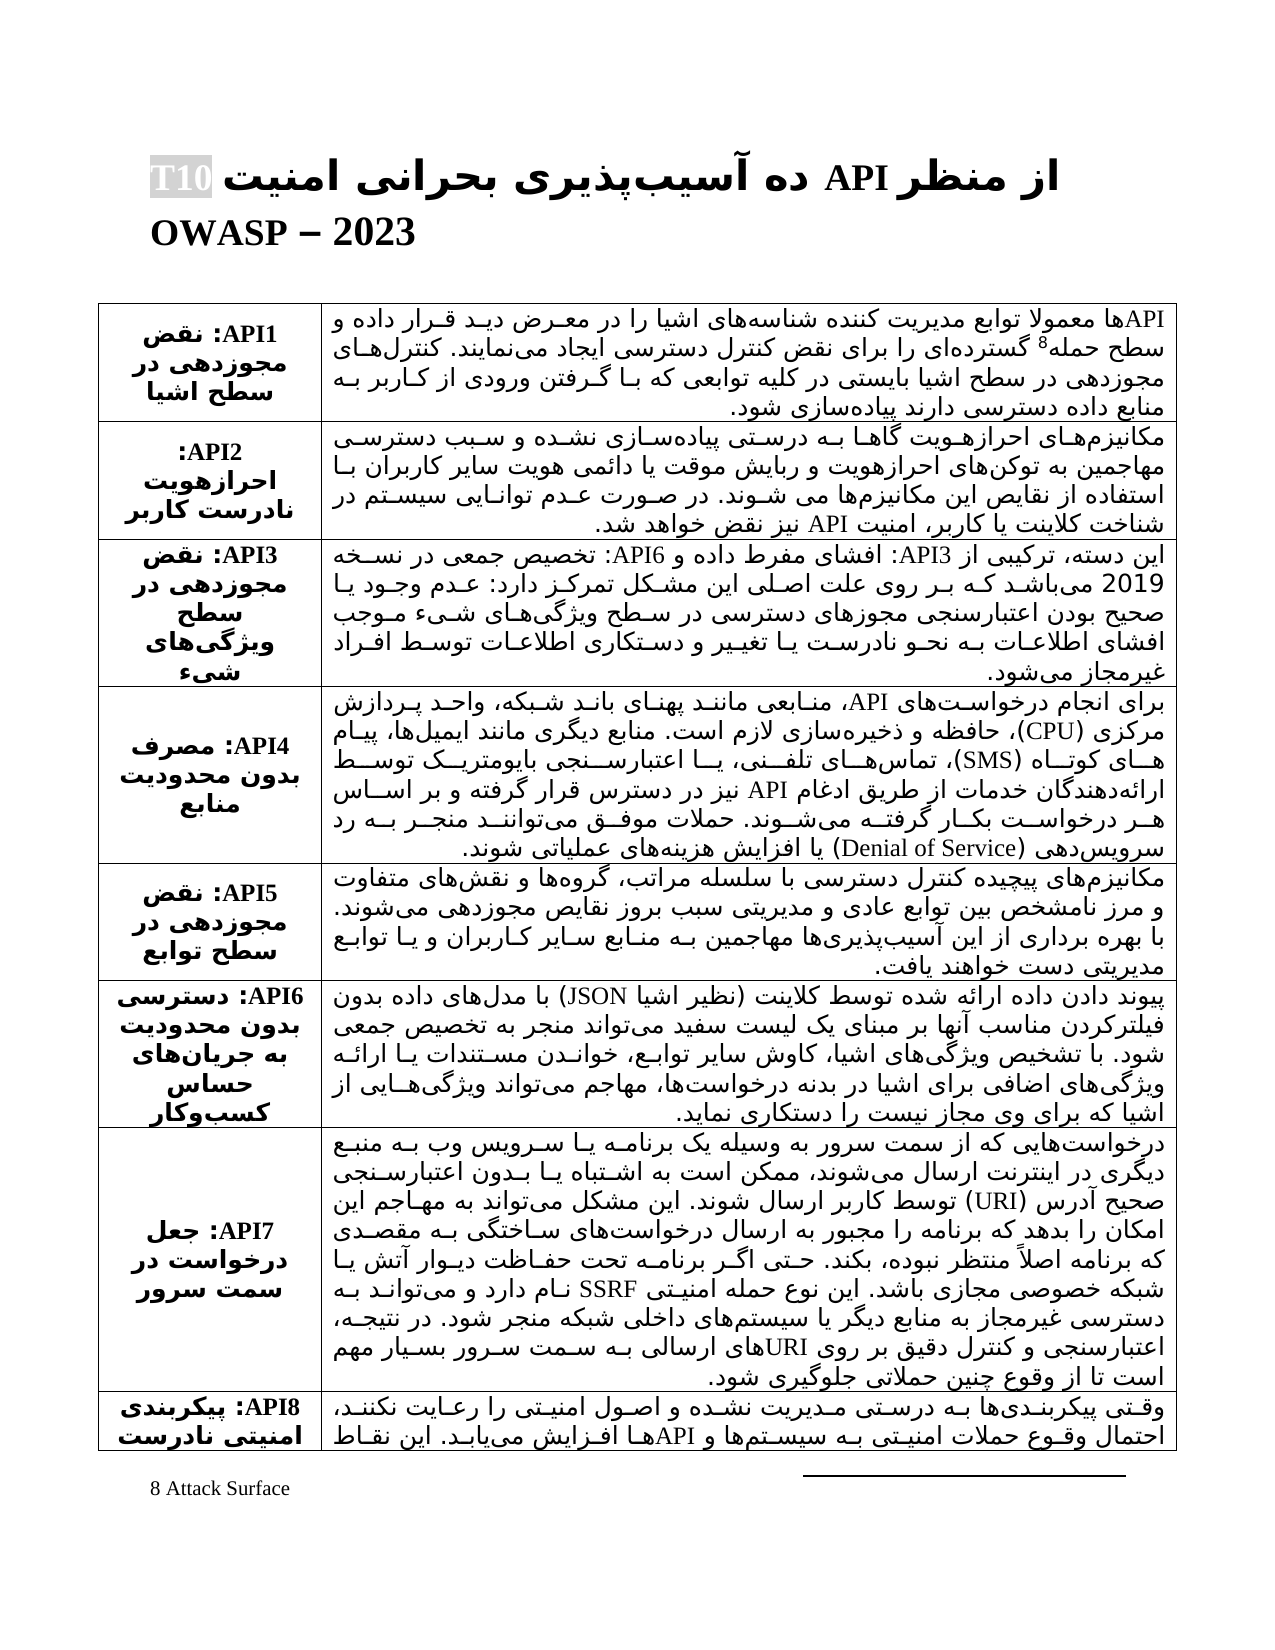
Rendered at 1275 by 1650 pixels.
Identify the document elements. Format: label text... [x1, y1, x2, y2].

table_cell API2: احرازهویت نادرست کاربر [99, 422, 321, 539]
table_cell API4: مصرف بدون محدودیت منابع [99, 687, 321, 862]
table_cell API8: پیکربندی امنیتی نادرست [99, 1392, 321, 1450]
table_cell این دسته‌، ترکیبی از API3: افشای مفرط داده و API6: تخصیص جمعی در نسخه 2019 می‌باشد که بر روی علت اصلی این مشکل تمرکز دارد: عدم وجود یا صحیح بودن اعتبارسنجی مجوزهای دسترسی در سطح ویژگی‌های شیء موجب افشای اطلاعات به نحو نادرست یا تغییر و دستکاری اطلاعات توسط افراد غیرمجاز می‌شود. [322, 540, 1176, 686]
subtitle T10 ده ‌‌‌آسیب‌پذیری بحرانی امنیت API از منظر OWASP – 2023 [150, 150, 1125, 258]
table_cell پیوند دادن داده ارائه شده توسط کلاینت (نظیر اشیا JSON) با مدل‌‌های داده بدون فیلترکردن مناسب آنها بر مبنای یک لیست سفید می‌تواند منجر به تخصیص جمعی شود. با تشخیص ویژگی‌‌های اشیا، کاوش سایر توابع، خواندن مستندات یا ارائه ویژگی‌‌های اضافی برای اشیا در بدنه درخواست‌‌ها، مهاجم می‌تواند ویژگی‌‌هایی از اشیا که برای وی مجاز نیست را دستکاری نماید. [322, 981, 1176, 1127]
table_cell مکانیزم‌های احرازهویت گاها به درستی پیاده‌سازی نشده و سبب دسترسی مهاجمین به توکن‌های احرازهویت و ربایش موقت یا دائمی هویت سایر کاربران با استفاده از نقایص این مکانیزم‌ها می شوند. در صورت عدم توانایی سیستم در شناخت کلاینت یا کاربر، امنیت API نیز نقض خواهد شد. [322, 422, 1176, 539]
table_cell درخواست‌هایی که از سمت سرور به وسیله یک برنامه یا سرویس وب به منبع دیگری در اینترنت ارسال می‌شوند، ممکن است به اشتباه یا بدون اعتبارسنجی صحیح آدرس (URI) توسط کاربر ارسال شوند. این مشکل می‌تواند به مهاجم این امکان را بدهد که برنامه را مجبور به ارسال درخواست‌های ساختگی به مقصدی که برنامه اصلاً منتظر نبوده، بکند. حتی اگر برنامه تحت حفاظت دیوار آتش یا شبکه خصوصی مجازی باشد. این نوع حمله امنیتی SSRF نام دارد و می‌تواند به دسترسی غیرمجاز به منابع دیگر یا سیستم‌های داخلی شبکه منجر شود. در نتیجه، اعتبارسنجی و کنترل دقیق بر روی URI‌های ارسالی به سمت سرور بسیار مهم است تا از وقوع چنین حملاتی جلوگیری شود. [322, 1128, 1176, 1391]
table_cell وقتی پیکربندی‌ها به درستی مدیریت نشده و اصول امنیتی را رعایت نکنند، احتمال وقوع حملات امنیتی به سیستم‌ها و API‌ها افزایش می‌یابد. این نقاط ضعف در پیکربندی می‌توانند به حملاتی مانند حملات به امنیت شبکه (Network Security Attacks)، حملات نفوذ به سیستم (System Intrusion)، حملات SSRF که در قسمت قبل بحث شد، یا حملات دیگر امنیتی منجر شوند. به همین دلیل اهمیت حفاظت از پیکربندی‌های مرتبط با API‌ها و سیستم‌های مرتبط با آنها از نظر امنیتی بسیار بالاست و مهم است که توسعه‌دهندگان و مهندسان DevOps به این جنبه‌ها توجه ویژه‌ای داشته باشند. [322, 1392, 1176, 1450]
table_cell برای انجام درخواست‌های API، منابعی مانند پهنای باند شبکه، واحد پردازش مرکزی (CPU)، حافظه و ذخیره‌سازی لازم است. منابع دیگری مانند ایمیل‌ها، پیام‌ های کوتاه‌ (SMS)، تماس‌های تلفنی، یا اعتبارسنجی بایومتریک توسط ارائه‌دهندگان خدمات از طریق ادغام API نیز در دسترس قرار گرفته و بر اساس هر درخواست بکار گرفته می‌شوند. حملات موفق می‌توانند منجر به رد سرویس‌دهی (Denial of Service) یا افزایش هزینه‌های عملیاتی شوند. [322, 687, 1176, 862]
table_cell مکانیزم‌‌های پیچیده کنترل دسترسی با سلسله مراتب، گروه‌‌ها و نقش‌‌های متفاوت و مرز نامشخص بین توابع عادی و مدیریتی سبب بروز نقایص مجوزدهی می‌شوند. با بهره برداری از این آسیب‌پذیری‌‌ها مهاجمین به منابع سایر کاربران و یا توابع مدیریتی دست خواهند یافت. [322, 864, 1176, 980]
table_cell API7: جعل درخواست در سمت سرور [99, 1128, 321, 1391]
table_header API1: نقض مجوزدهی در سطح اشیا [99, 304, 321, 421]
table_header APIها معمولا توابع مدیریت کننده شناسه‌های اشیا را در معرض دید قرار داده و سطح حمله گسترده‌ای را برای نقض کنترل دسترسی ایجاد می‌نمایند. کنترل‌های مجوزدهی در سطح اشیا بایستی در کلیه توابعی که با گرفتن ورودی از کاربر به منابع داده دسترسی دارند پیاده‌سازی شود. [322, 304, 1176, 421]
table_cell API3: نقض مجوزدهی در سطح ویژگی‌های شیء [99, 540, 321, 686]
table_cell API5: نقض مجوزدهی در سطح توابع [99, 864, 321, 980]
table_cell API6: دسترسی بدون محدودیت به جریان‌های حساس کسب‌وکار [99, 981, 321, 1127]
